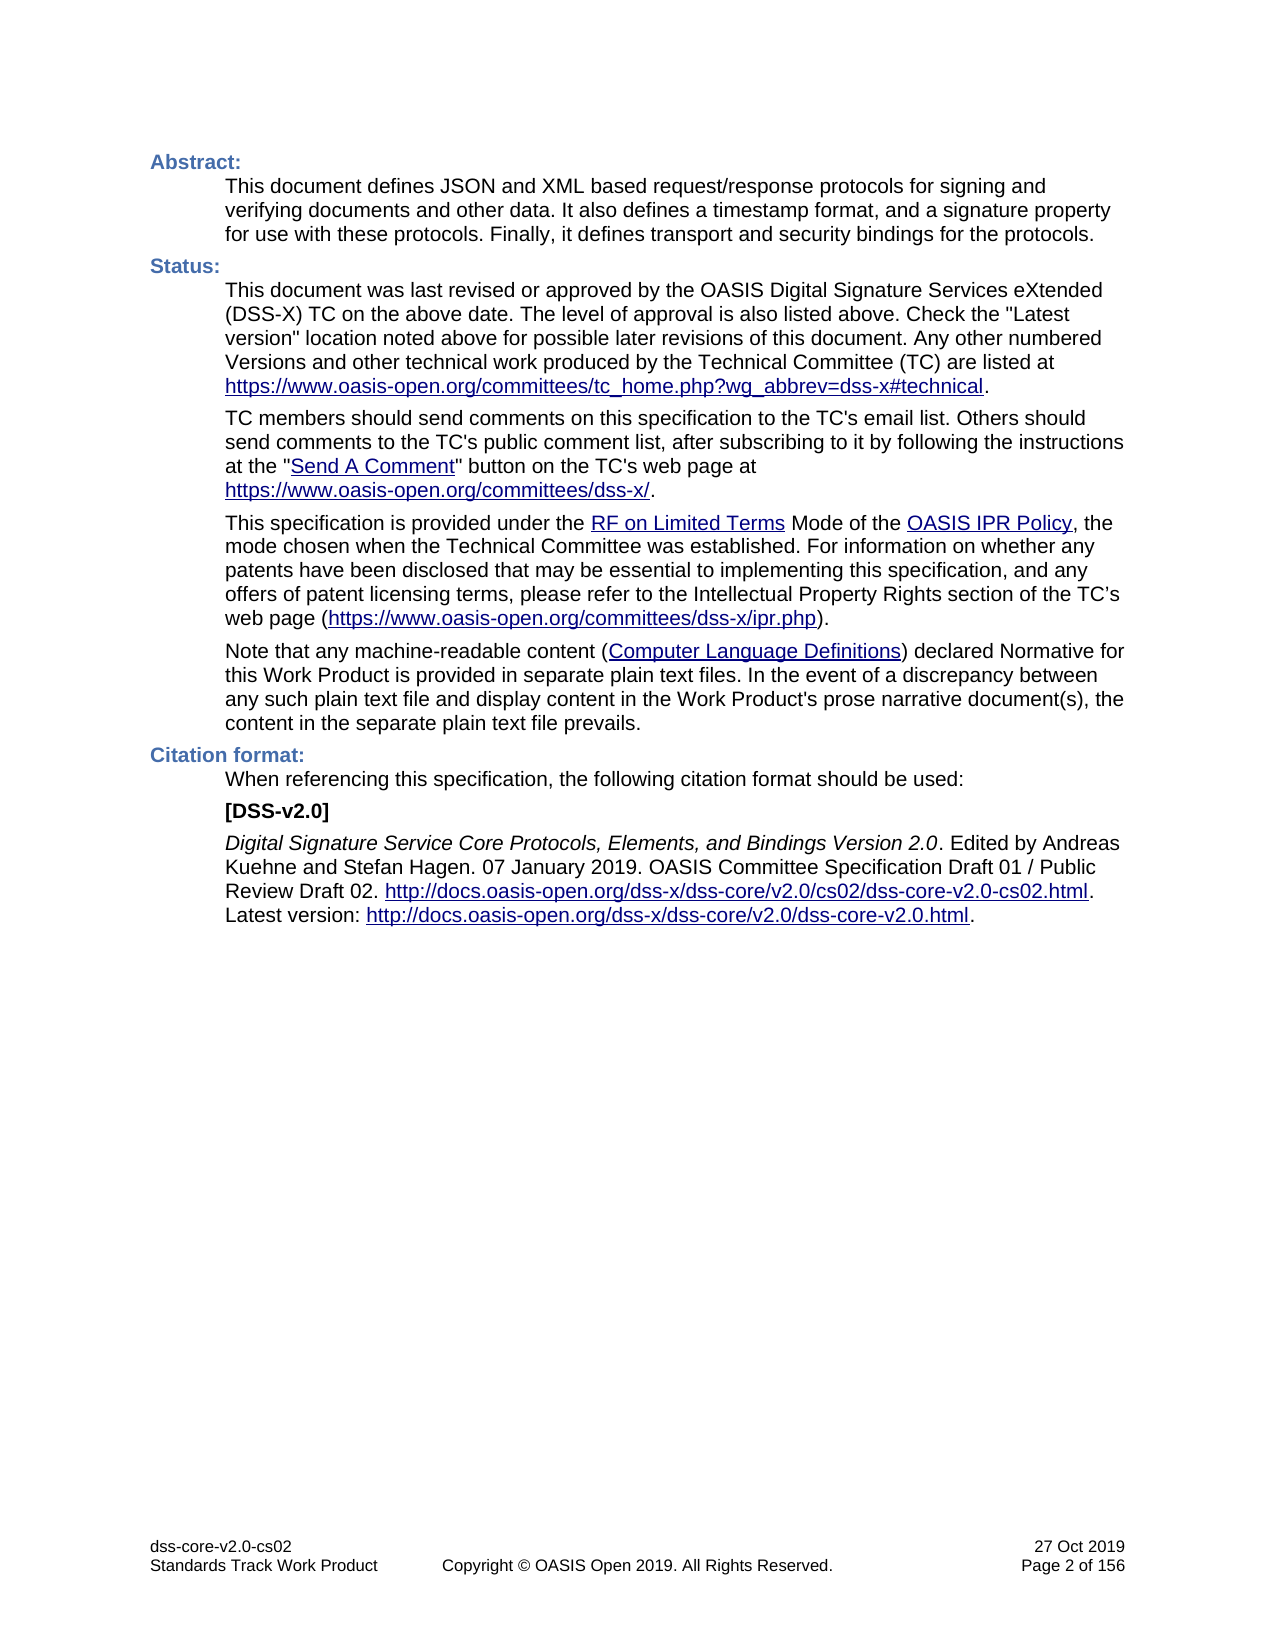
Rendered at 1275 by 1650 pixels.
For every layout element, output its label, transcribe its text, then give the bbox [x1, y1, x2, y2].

text TC members should send comments on this specification to the TC's email list. Others should send comments to the TC's public comment list, after subscribing to it by following the instructions at the "Send A Comment" button on the TC's web page at https://www.oasis-open.org/committees/dss-x/. [225, 406, 1125, 502]
text Note that any machine-readable content (Computer Language Definitions) declared Normative for this Work Product is provided in separate plain text files. In the event of a discrepancy between any such plain text file and display content in the Work Product's prose narrative document(s), the content in the separate plain text file prevails. [225, 638, 1125, 734]
text When referencing this specification, the following citation format should be used: [225, 767, 1125, 791]
text Digital Signature Service Core Protocols, Elements, and Bindings Version 2.0. Edited by Andreas Kuehne and Stefan Hagen. 07 January 2019. OASIS Committee Specification Draft 01 / Public Review Draft 02. http://docs.oasis-open.org/dss-x/dss-core/v2.0/cs02/dss-core-v2.0-cs02.html. Latest version: http://docs.oasis-open.org/dss-x/dss-core/v2.0/dss-core-v2.0.html. [225, 831, 1125, 927]
title Status: [150, 254, 1125, 278]
text This document was last revised or approved by the OASIS Digital Signature Services eXtended (DSS-X) TC on the above date. The level of approval is also listed above. Check the "Latest version" location noted above for possible later revisions of this document. Any other numbered Versions and other technical work produced by the Technical Committee (TC) are listed at https://www.oasis-open.org/committees/tc_home.php?wg_abbrev=dss-x#technical. [225, 278, 1125, 398]
text [DSS-v2.0] [225, 799, 1125, 823]
title Citation format: [150, 743, 1125, 767]
text This document defines JSON and XML based request/response protocols for signing and verifying documents and other data. It also defines a timestamp format, and a signature property for use with these protocols. Finally, it defines transport and security bindings for the protocols. [225, 174, 1125, 246]
text This specification is provided under the RF on Limited Terms Mode of the OASIS IPR Policy, the mode chosen when the Technical Committee was established. For information on whether any patents have been disclosed that may be essential to implementing this specification, and any offers of patent licensing terms, please refer to the Intellectual Property Rights section of the TC’s web page (https://www.oasis-open.org/committees/dss-x/ipr.php). [225, 510, 1125, 630]
title Abstract: [150, 150, 1125, 174]
